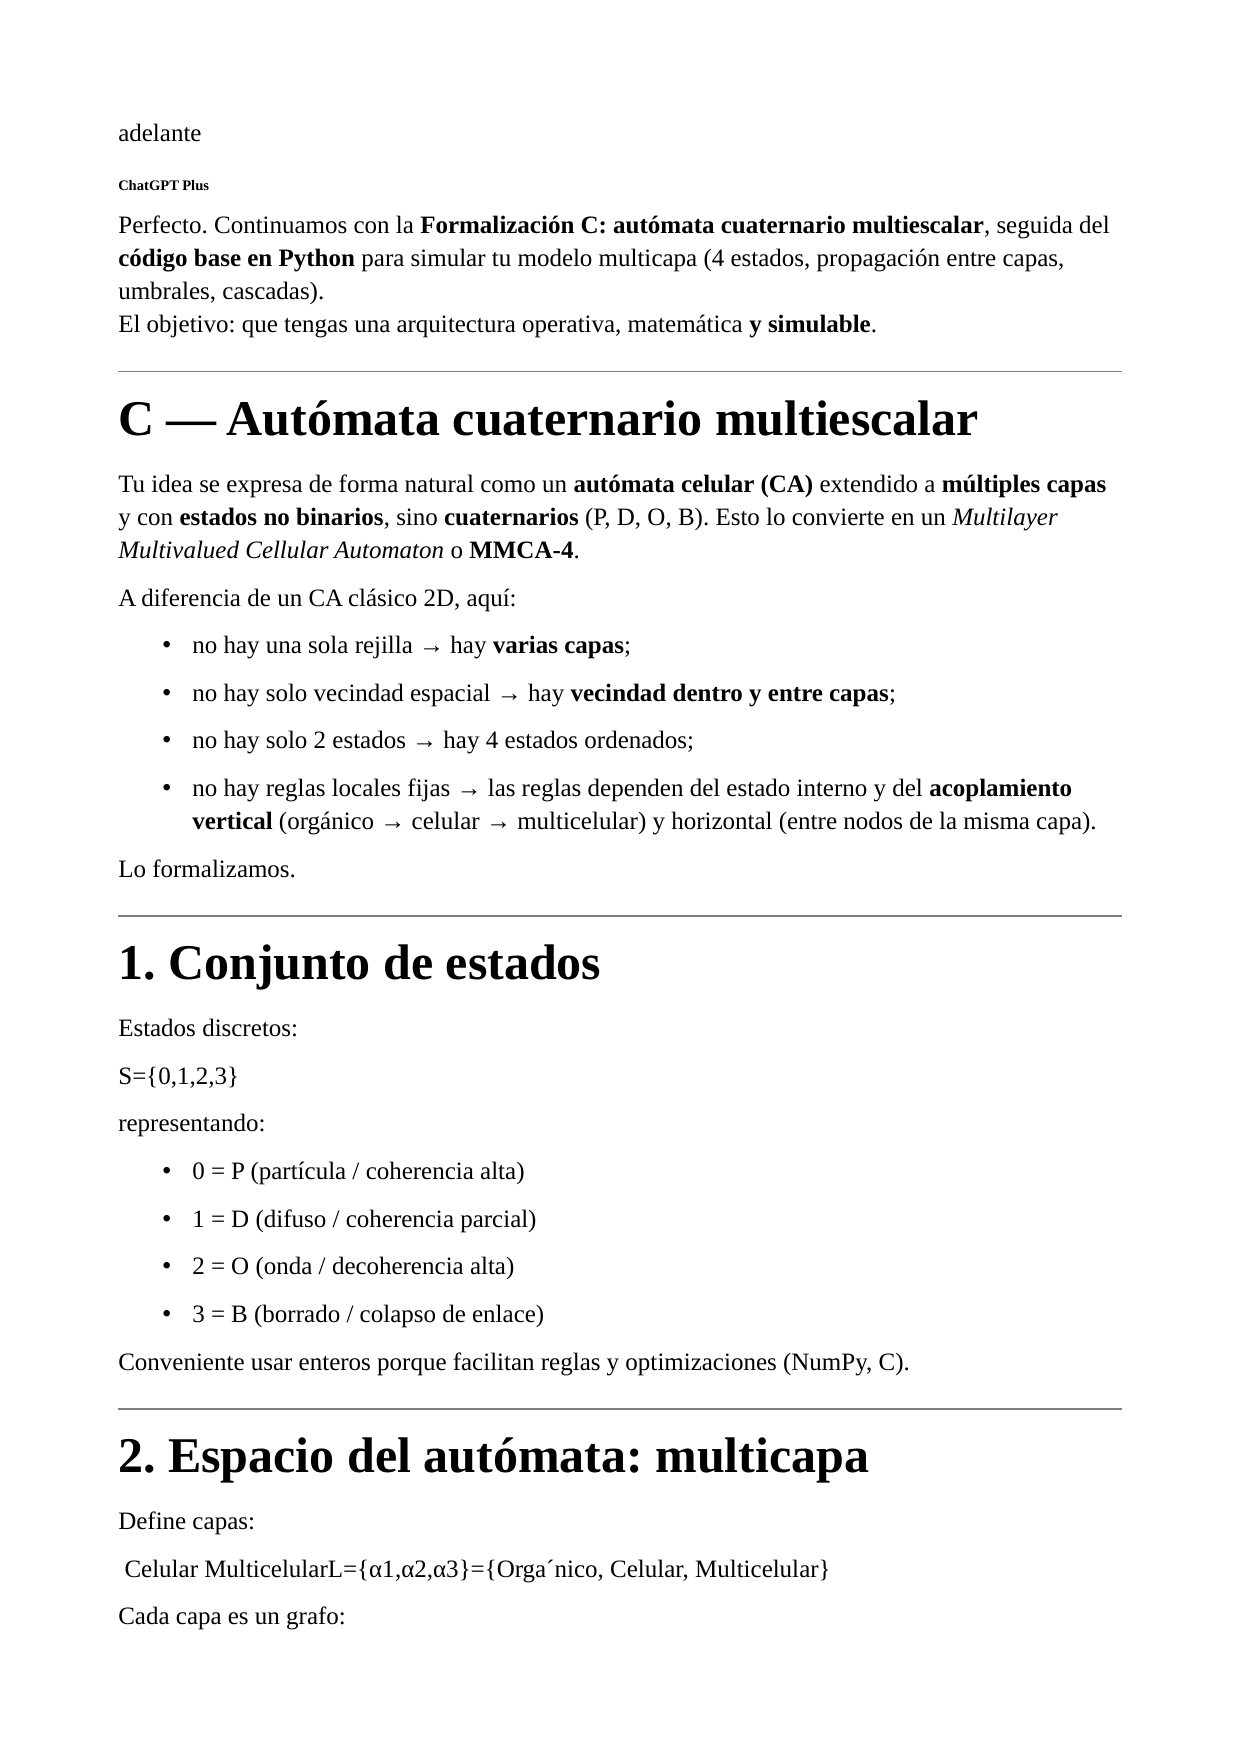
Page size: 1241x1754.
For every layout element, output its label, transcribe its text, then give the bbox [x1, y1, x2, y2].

list 1 = D (difuso / coherencia parcial) [162, 1204, 1122, 1232]
text Conveniente usar enteros porque facilitan reglas y optimizaciones (NumPy, C). [118, 1347, 1122, 1375]
text A diferencia de un CA clásico 2D, aquí: [118, 583, 1122, 611]
list no hay solo vecindad espacial → hay vecindad dentro y entre capas; [162, 678, 1122, 707]
subtitle 1. Conjunto de estados [118, 933, 1122, 990]
text Perfecto. Continuamos con la Formalización C: autómata cuaternario multiescalar, seguida del código base en Python para simular tu modelo multicapa (4 estados, propagación entre capas, umbrales, cascadas). El objetivo: que tengas una arquitectura operativa, matemática y simulable. [118, 210, 1122, 338]
list no hay una sola rejilla → hay varias capas; [162, 630, 1122, 659]
subtitle C — Autómata cuaternario multiescalar [118, 388, 1122, 446]
text Estados discretos: [118, 1013, 1122, 1042]
text representando: [118, 1108, 1122, 1137]
text adelante [118, 118, 1122, 147]
text Define capas: [118, 1506, 1122, 1535]
text S={0,1,2,3} [118, 1061, 1122, 1090]
list 0 = P (partícula / coherencia alta) [162, 1156, 1122, 1185]
list 3 = B (borrado / colapso de enlace) [162, 1299, 1122, 1328]
list no hay solo 2 estados → hay 4 estados ordenados; [162, 725, 1122, 754]
subtitle ChatGPT Plus [118, 176, 1122, 193]
text Lo formalizamos. [118, 854, 1122, 882]
text Celular MulticelularL={α1​,α2​,α3​}={Orgaˊnico, Celular, Multicelular} [118, 1554, 1122, 1583]
text Tu idea se expresa de forma natural como un autómata celular (CA) extendido a múltiples capas y con estados no binarios, sino cuaternarios (P, D, O, B). Esto lo convierte en un Multilayer Multivalued Cellular Automaton o MMCA-4. [118, 469, 1122, 564]
text Cada capa es un grafo: [118, 1601, 1122, 1630]
list 2 = O (onda / decoherencia alta) [162, 1251, 1122, 1280]
list no hay reglas locales fijas → las reglas dependen del estado interno y del acoplamiento vertical (orgánico → celular → multicelular) y horizontal (entre nodos de la misma capa). [162, 773, 1122, 835]
subtitle 2. Espacio del autómata: multicapa [118, 1426, 1122, 1483]
